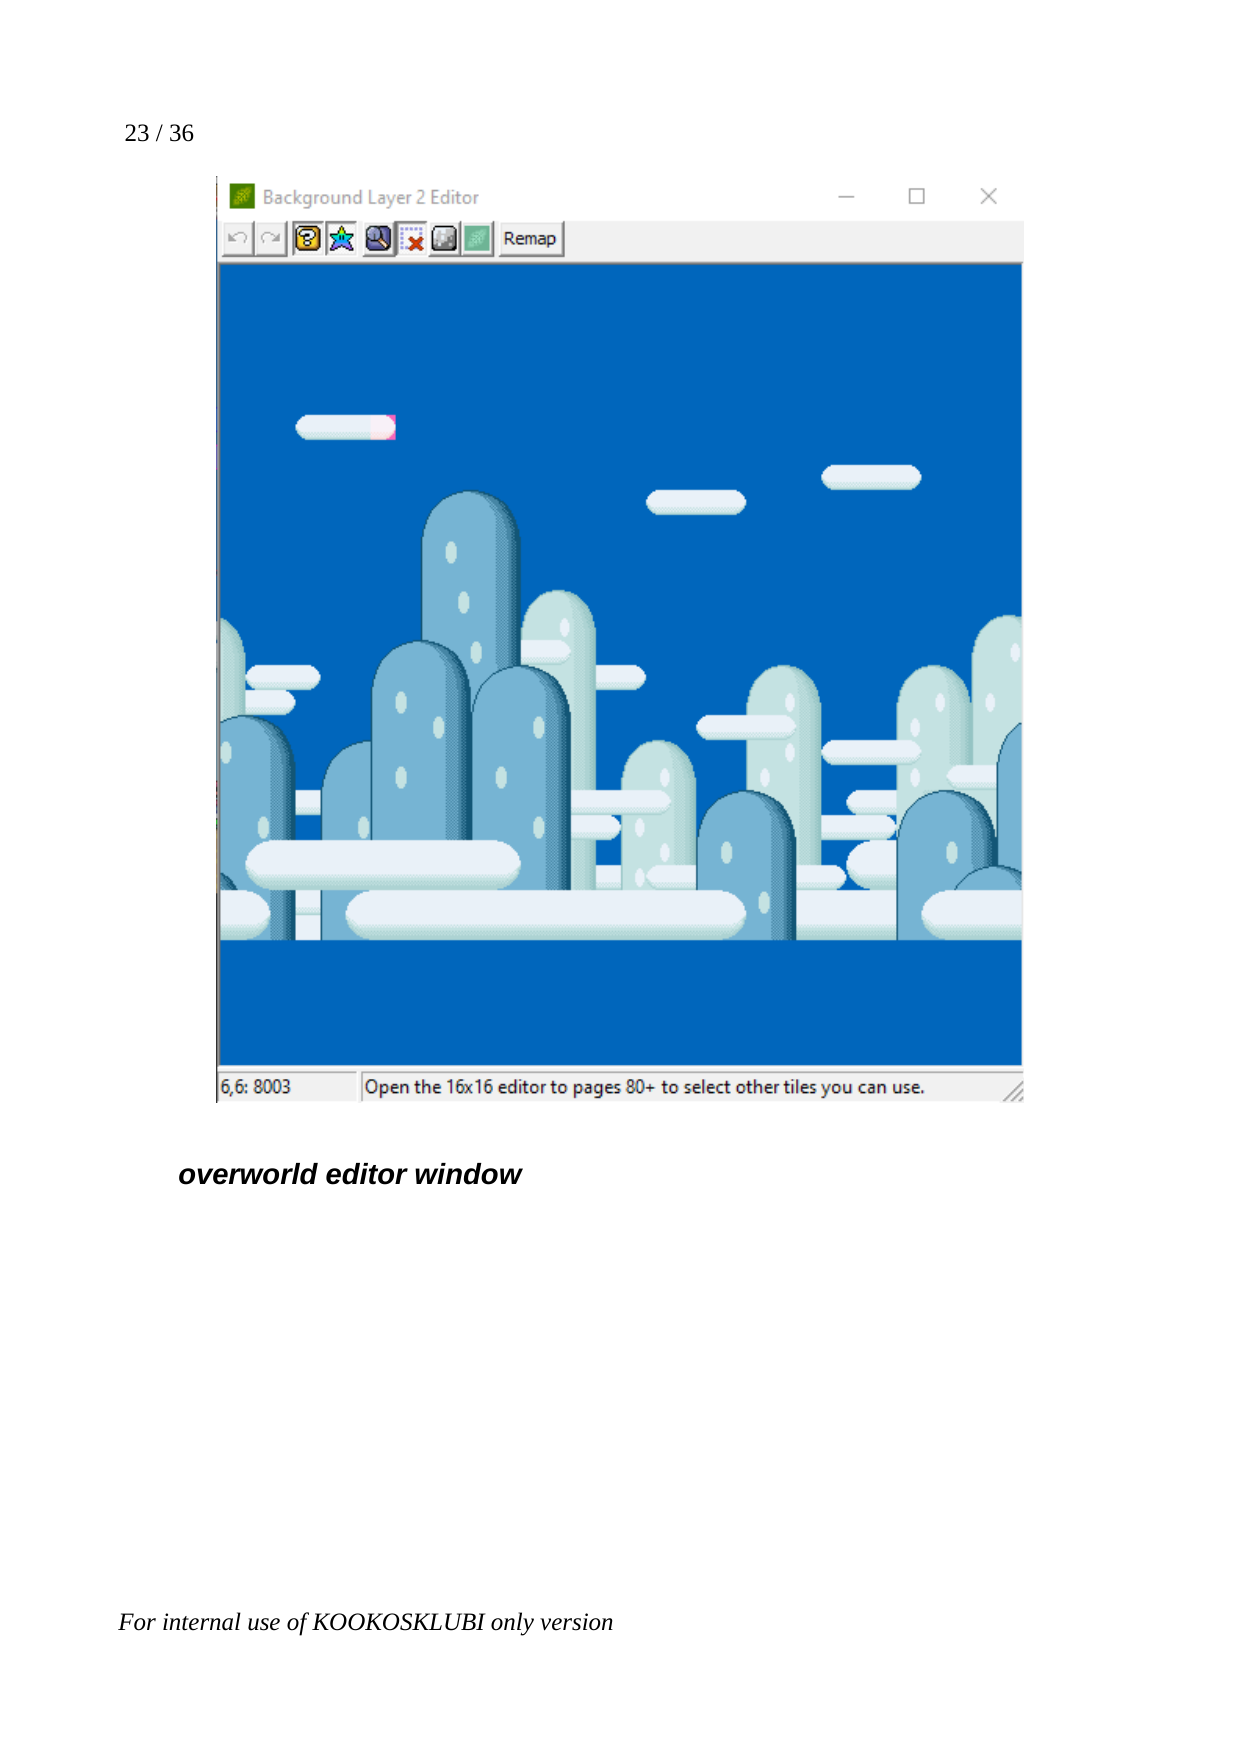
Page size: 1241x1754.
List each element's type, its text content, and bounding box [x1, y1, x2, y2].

picture [216, 176, 1024, 1103]
subtitle overworld editor window [118, 1157, 1122, 1190]
